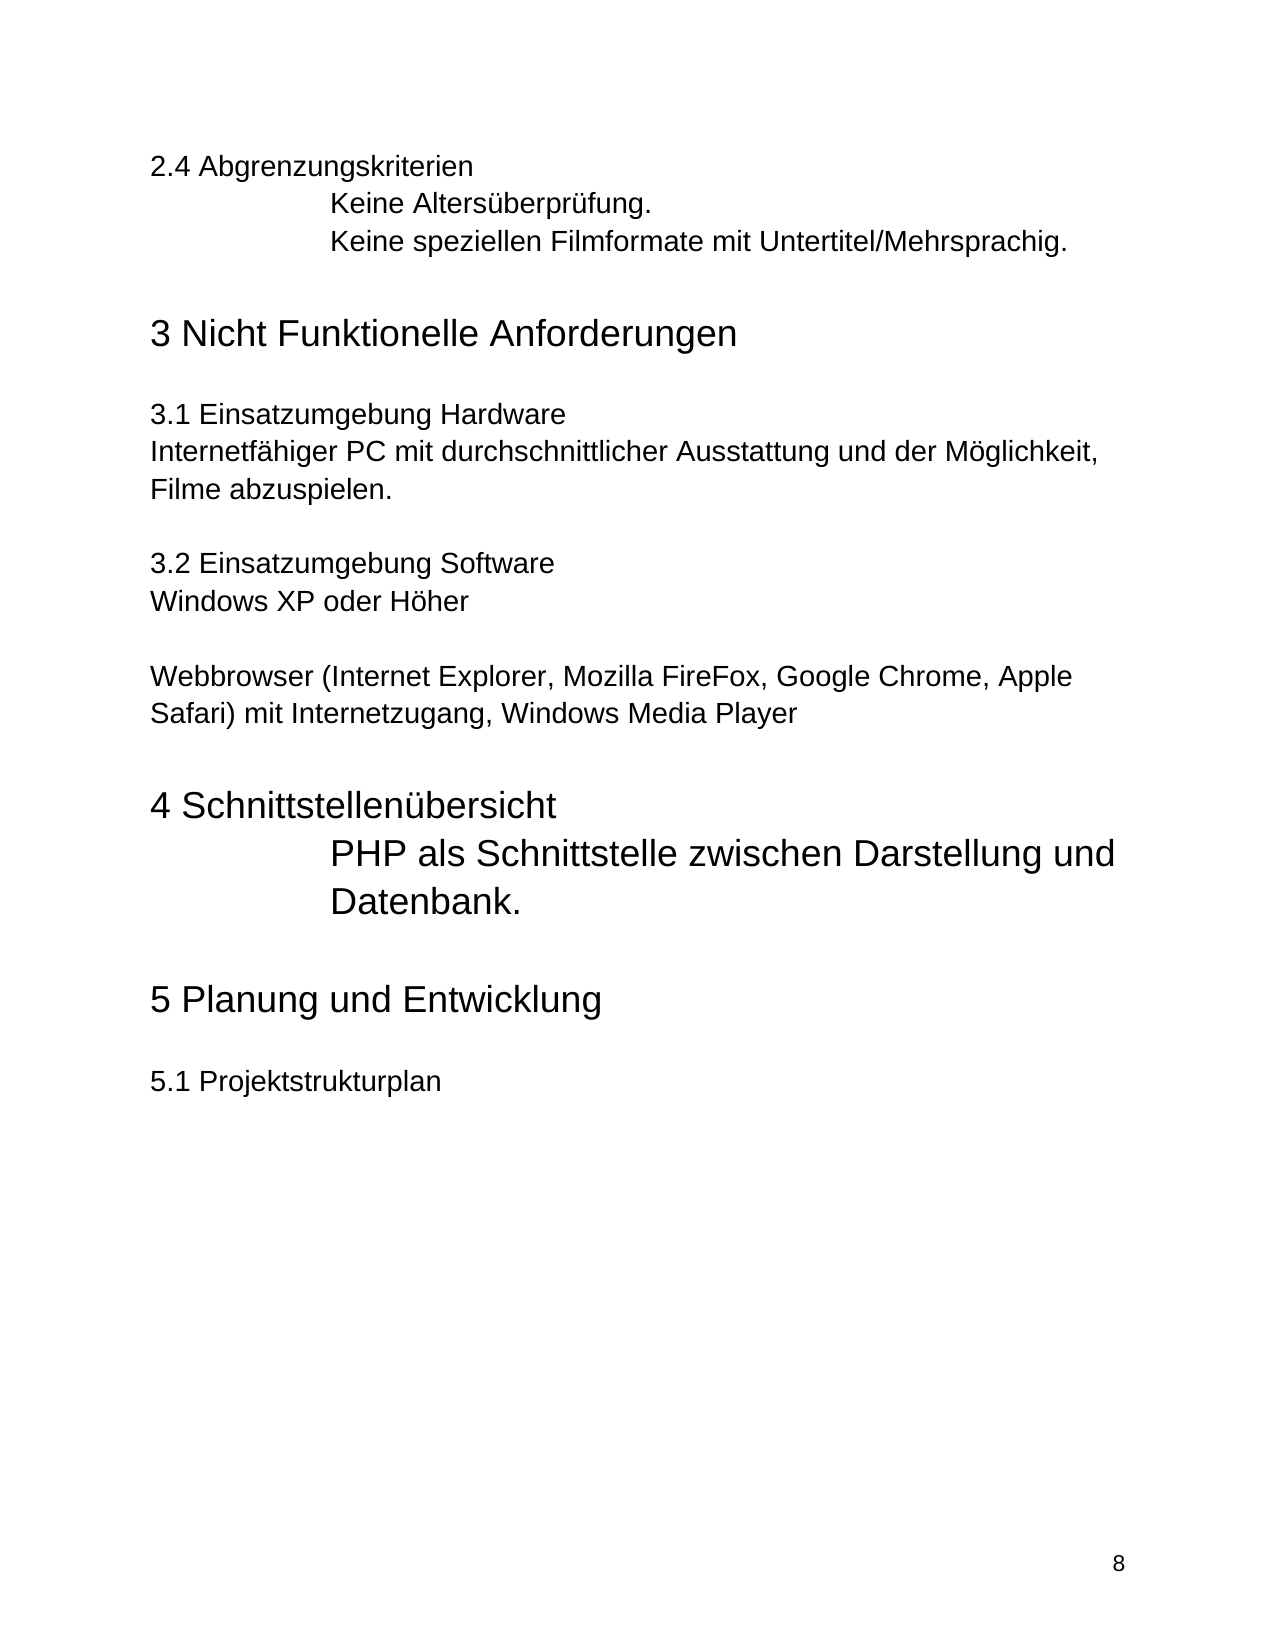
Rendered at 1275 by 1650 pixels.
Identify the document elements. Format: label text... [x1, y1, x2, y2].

subtitle 3 Nicht Funktionelle Anforderungen [150, 312, 1125, 354]
subtitle 5 Planung und Entwicklung [150, 979, 1125, 1021]
subtitle 4 Schnittstellenübersicht PHP als Schnittstelle zwischen Darstellung und Datenbank. [150, 784, 1125, 923]
subtitle 3.2 Einsatzumgebung Software Windows XP oder Höher [150, 547, 1125, 617]
subtitle Webbrowser (Internet Explorer, Mozilla FireFox, Google Chrome, Apple Safari) mit Internetzugang, Windows Media Player [150, 660, 1125, 730]
subtitle 3.1 Einsatzumgebung Hardware Internetfähiger PC mit durchschnittlicher Ausstattung und der Möglichkeit, Filme abzuspielen. [150, 398, 1125, 505]
subtitle 5.1 Projektstrukturplan [150, 1064, 1125, 1097]
subtitle 2.4 Abgrenzungskriterien Keine Altersüberprüfung. Keine speziellen Filmformate mit Untertitel/Mehrsprachig. [150, 150, 1125, 257]
